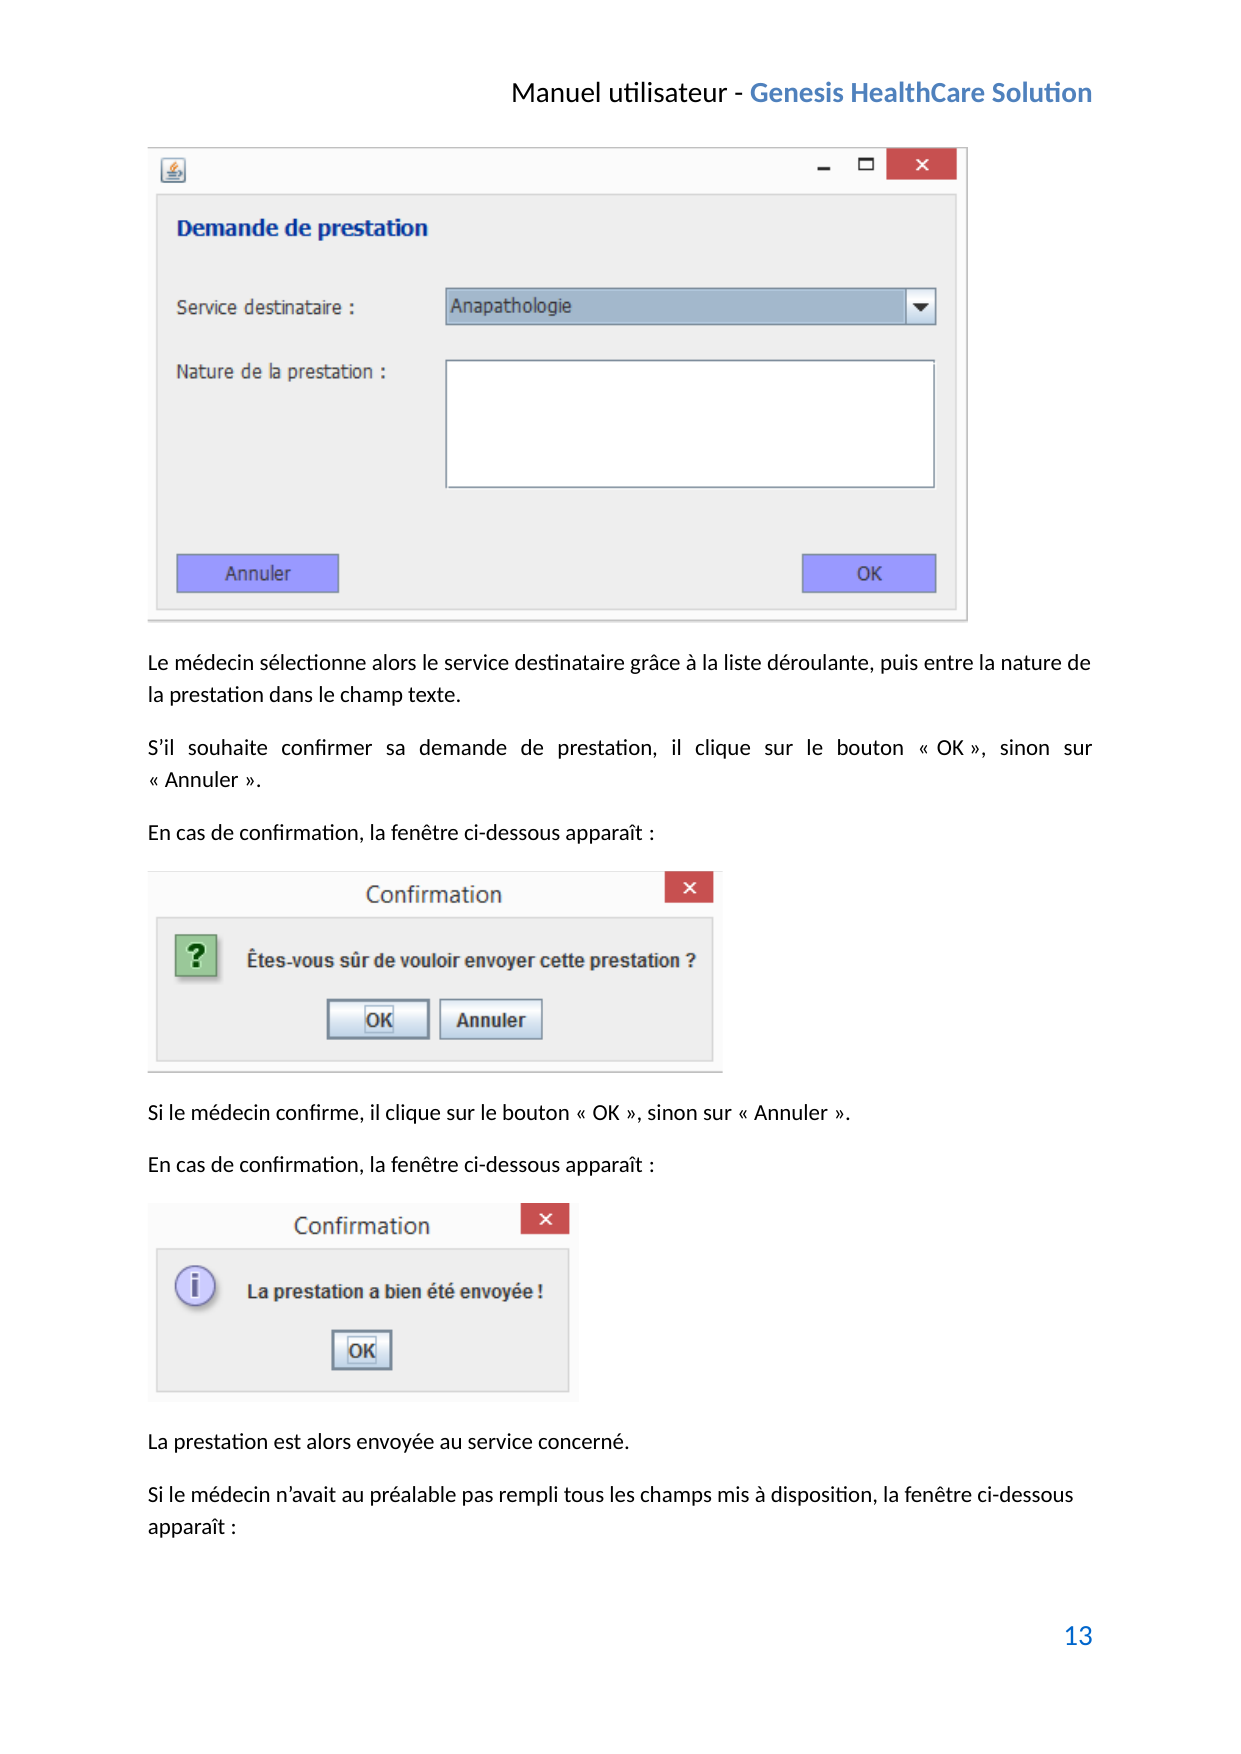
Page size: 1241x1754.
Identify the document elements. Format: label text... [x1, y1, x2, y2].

text Si le médecin confirme, il clique sur le bouton « OK », sinon sur « Annuler ». [148, 1098, 1093, 1126]
picture [147, 147, 968, 623]
text Le médecin sélectionne alors le service destinataire grâce à la liste déroulante, puis entre la nature de la prestation dans le champ texte. [148, 648, 1093, 708]
text La prestation est alors envoyée au service concerné. [148, 1427, 1093, 1455]
text S’il souhaite confirmer sa demande de prestation, il clique sur le bouton « OK », sinon sur « Annuler ». [148, 733, 1093, 793]
text Si le médecin n’avait au préalable pas rempli tous les champs mis à disposition, la fenêtre ci-dessous apparaît : [148, 1480, 1093, 1540]
text En cas de confirmation, la fenêtre ci-dessous apparaît : [148, 1151, 1093, 1179]
text En cas de confirmation, la fenêtre ci-dessous apparaît : [148, 818, 1093, 846]
picture [147, 1203, 579, 1402]
picture [147, 871, 723, 1073]
